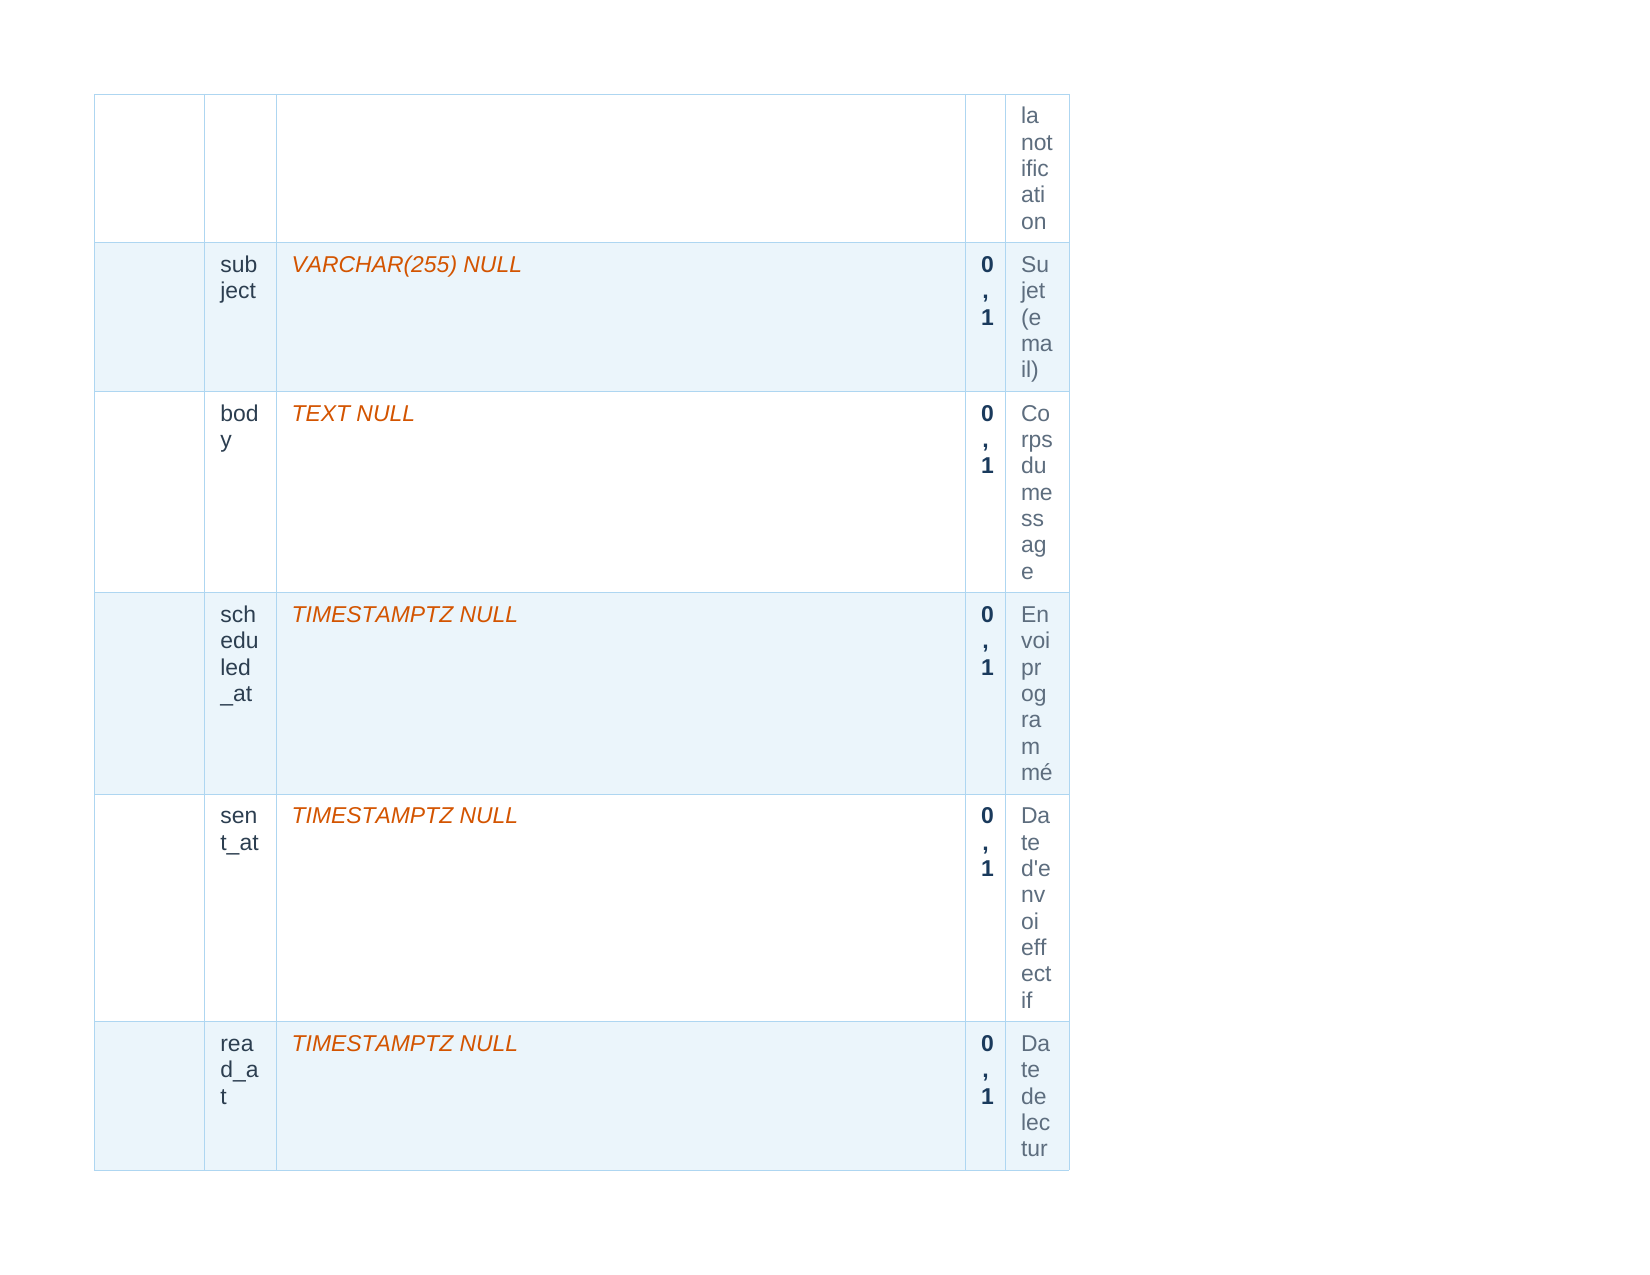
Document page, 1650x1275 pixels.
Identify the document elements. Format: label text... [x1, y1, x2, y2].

table_cell [966, 95, 1005, 242]
table_cell scheduled_at [205, 593, 276, 794]
table_cell read_at [205, 1022, 276, 1170]
table_cell Date de lectur [1006, 1022, 1069, 1170]
table_cell Sujet (email) [1006, 243, 1069, 391]
table_cell body [205, 392, 276, 592]
table_cell sent_at [205, 795, 276, 1021]
table_cell [95, 392, 204, 592]
table_cell subject [205, 243, 276, 391]
table_cell [205, 95, 276, 242]
table_cell TIMESTAMPTZ NULL [277, 593, 965, 794]
table_cell TIMESTAMPTZ NULL [277, 1022, 965, 1170]
table_cell [95, 795, 204, 1021]
table_cell [95, 1022, 204, 1170]
table_cell [95, 243, 204, 391]
table_cell VARCHAR(255) NULL [277, 243, 965, 391]
table_cell 0,1 [966, 1022, 1005, 1170]
table_cell 0,1 [966, 243, 1005, 391]
table_cell Envoi programmé [1006, 593, 1069, 794]
table_cell [277, 95, 965, 242]
table_cell la notification [1006, 95, 1069, 242]
table_cell TIMESTAMPTZ NULL [277, 795, 965, 1021]
table_cell TEXT NULL [277, 392, 965, 592]
table_cell [95, 95, 204, 242]
table_cell [95, 593, 204, 794]
table_cell 0,1 [966, 593, 1005, 794]
table_cell Corps du message [1006, 392, 1069, 592]
table_cell 0,1 [966, 392, 1005, 592]
table_cell 0,1 [966, 795, 1005, 1021]
table_cell Date d'envoi effectif [1006, 795, 1069, 1021]
